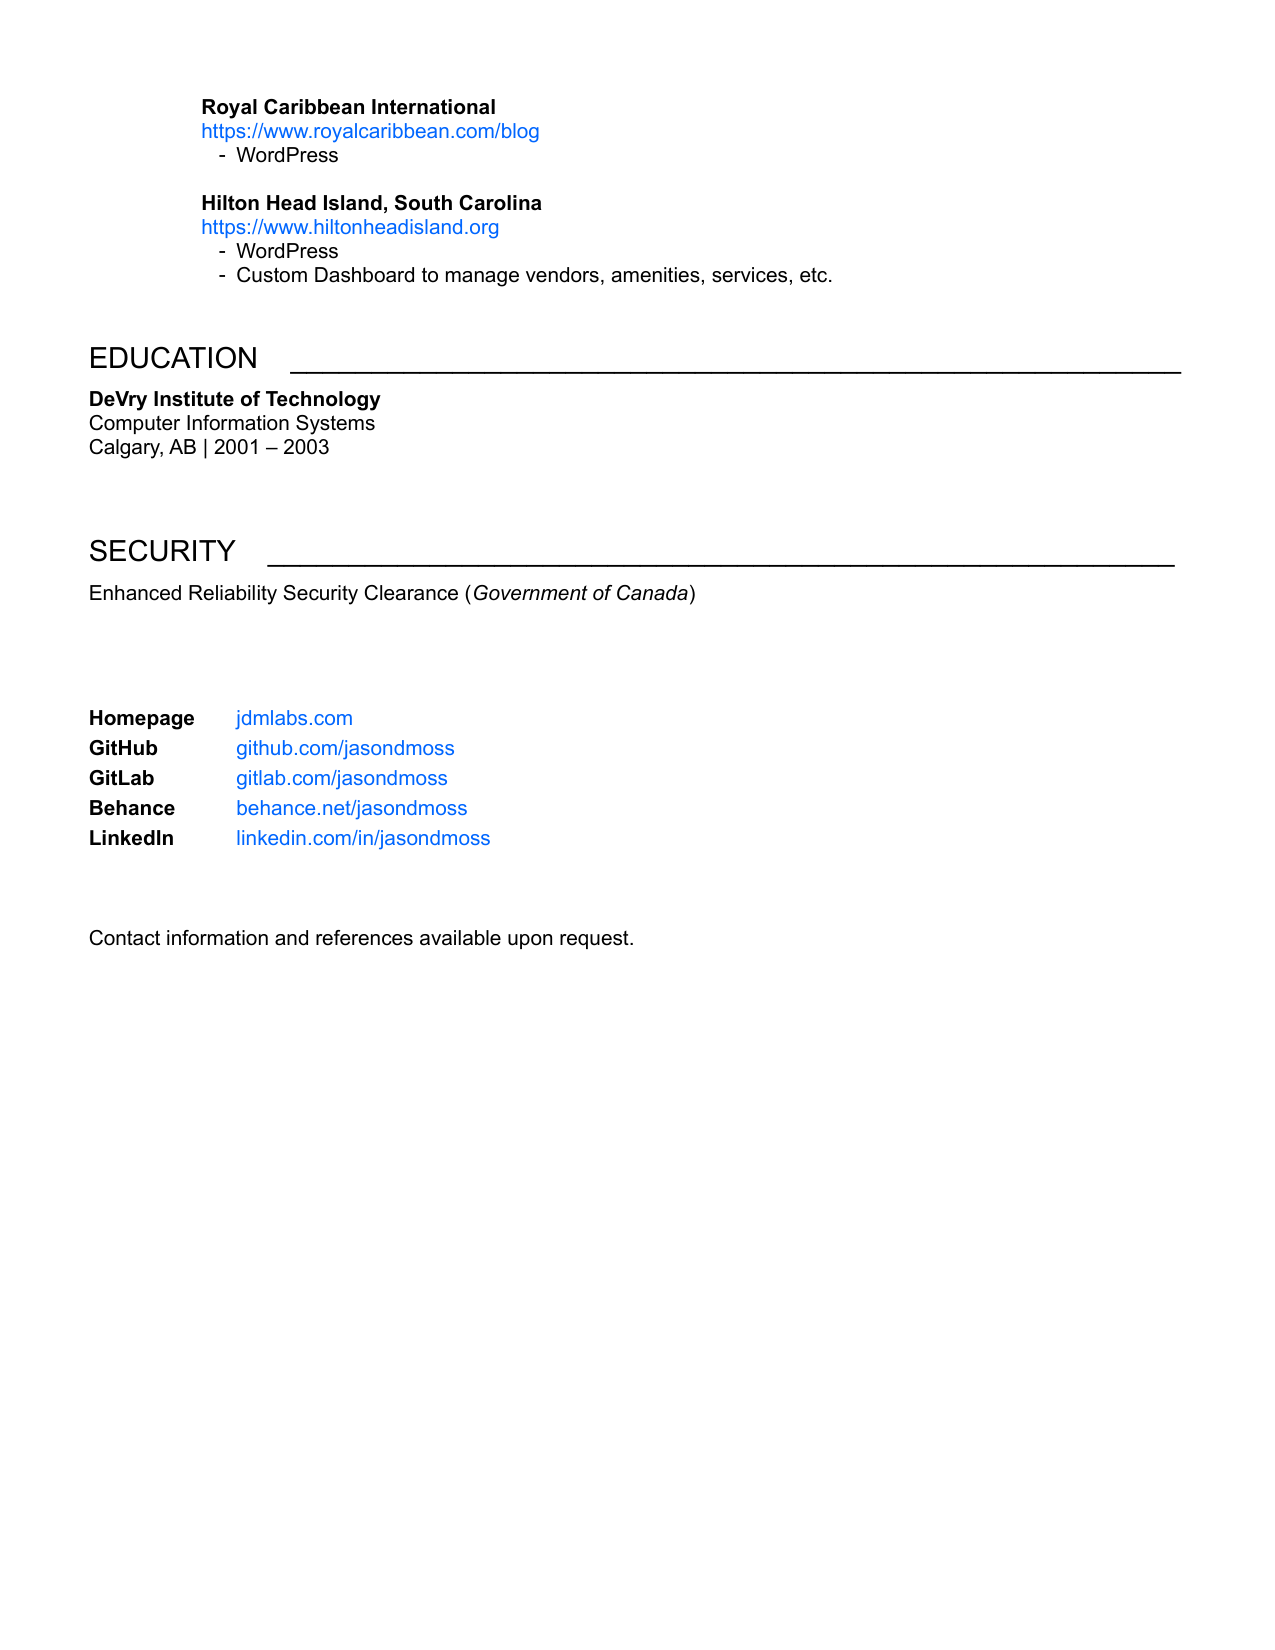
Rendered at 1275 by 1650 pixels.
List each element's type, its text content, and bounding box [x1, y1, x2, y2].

text Hilton Head Island, South Carolina [201, 191, 1186, 215]
subtitle SECURITY ________________________________________________________ [88, 534, 1186, 568]
text Homepage jdmlabs.com [88, 706, 1186, 730]
subtitle EDUCATION _______________________________________________________ [88, 341, 1186, 375]
text Behance behance.net/jasondmoss [88, 796, 1186, 820]
text GitHub github.com/jasondmoss [88, 736, 1186, 760]
text Contact information and references available upon request. [88, 926, 1186, 950]
list WordPress [218, 143, 1186, 167]
text Enhanced Reliability Security Clearance (Government of Canada) [88, 580, 1186, 604]
text GitLab gitlab.com/jasondmoss [88, 766, 1186, 790]
text https://www.hiltonheadisland.org [201, 215, 1186, 239]
text Computer Information Systems [88, 411, 1186, 435]
text LinkedIn linkedin.com/in/jasondmoss [88, 826, 1186, 849]
list WordPress [218, 239, 1186, 263]
text DeVry Institute of Technology [88, 387, 1186, 411]
text Royal Caribbean International [201, 95, 1186, 119]
list Custom Dashboard to manage vendors, amenities, services, etc. [218, 263, 1186, 287]
text Calgary, AB | 2001 – 2003 [88, 435, 1186, 459]
text https://www.royalcaribbean.com/blog [201, 119, 1186, 143]
